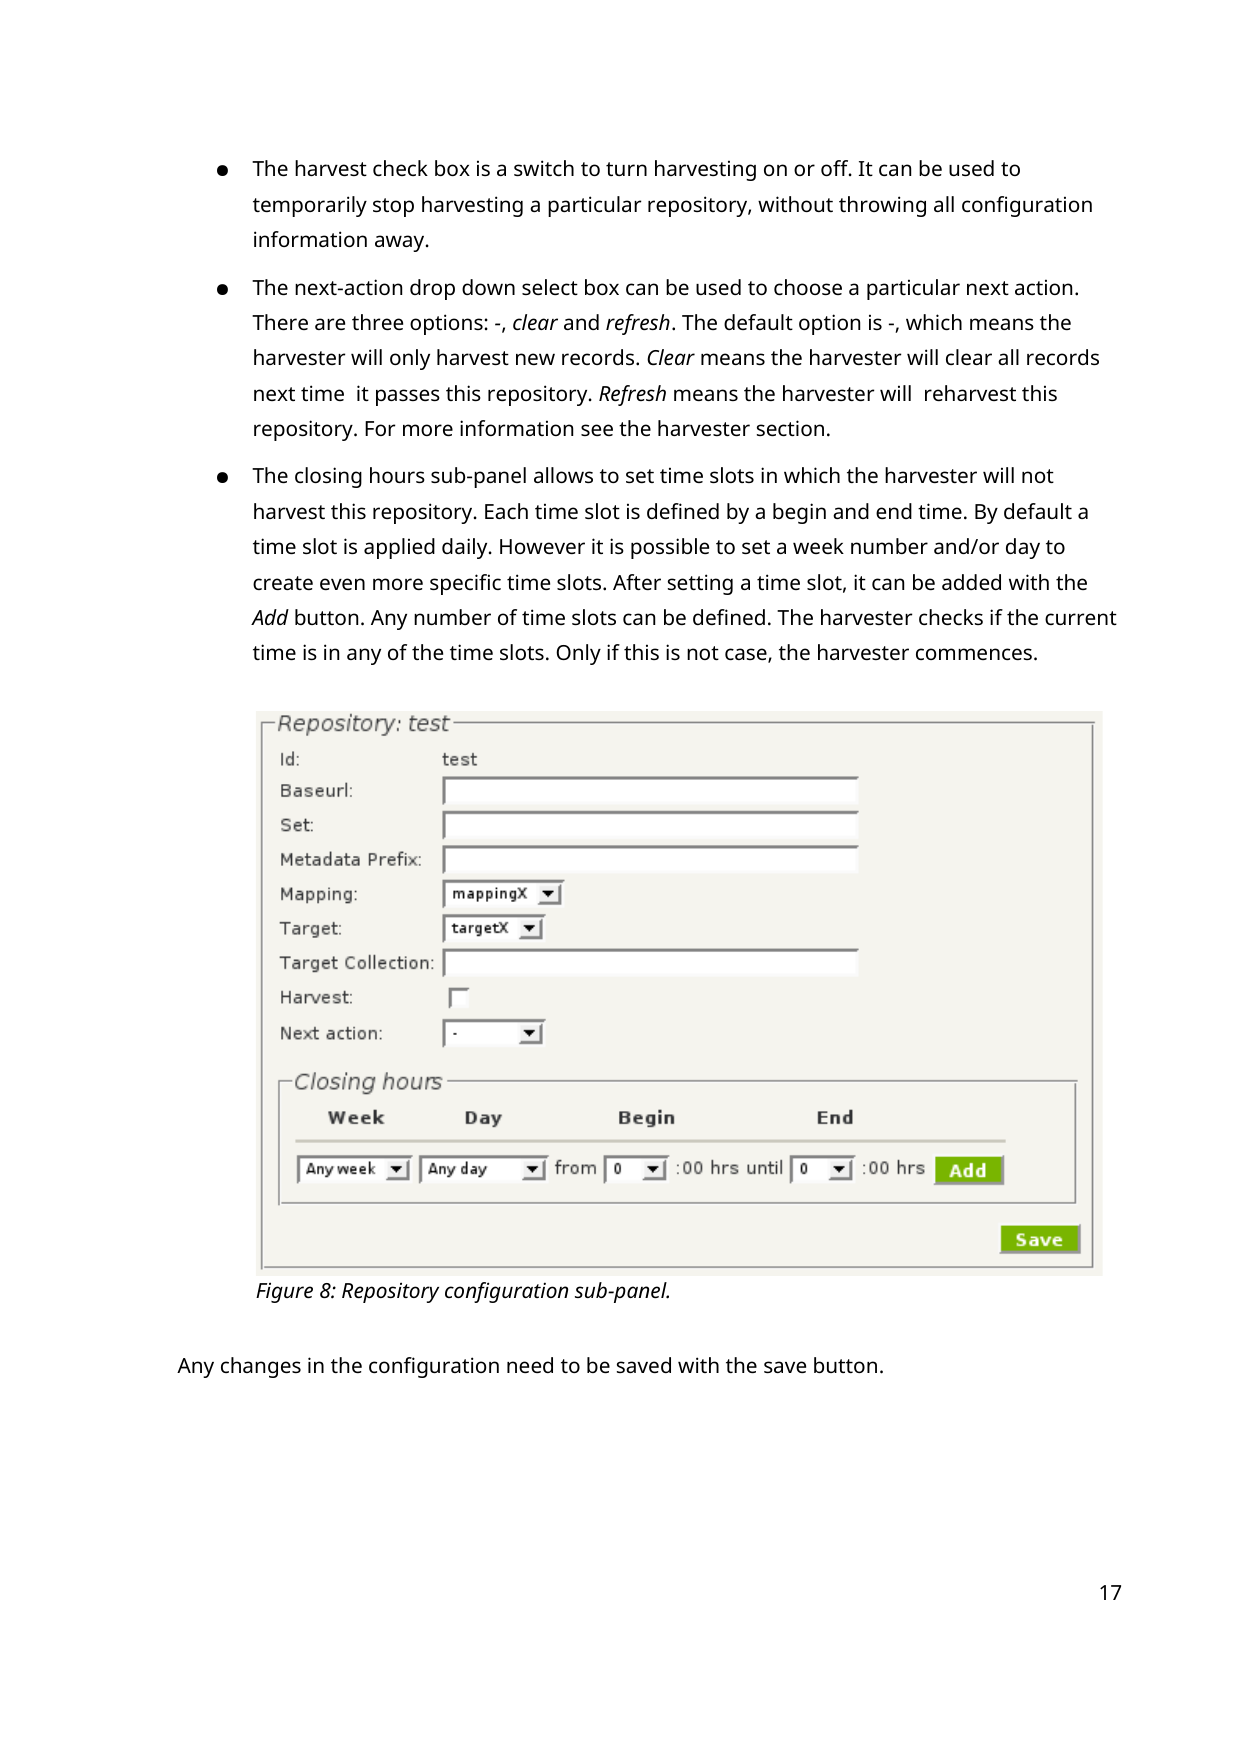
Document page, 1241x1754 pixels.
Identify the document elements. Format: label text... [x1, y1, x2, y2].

list The next-action drop down select box can be used to choose a particular next action. There are three options: -, clear and refresh. The default option is -, which means the harvester will only harvest new records. Clear means the harvester will clear all records next time it passes this repository. Refresh means the harvester will reharvest this repository. For more information see the harvester section. [215, 266, 1122, 443]
list The harvest check box is a switch to turn harvesting on or off. It can be used to temporarily stop harvesting a particular repository, without throwing all configuration information away. [215, 148, 1122, 254]
text Any changes in the configuration need to be saved with the save button. [177, 1344, 1122, 1380]
list The closing hours sub-panel allows to set time slots in which the harvester will not harvest this repository. Each time slot is defined by a begin and end time. By default a time slot is applied daily. However it is possible to set a week number and/or day to create even more specific time slots. After setting a time slot, it can be added with the Add button. Any number of time slots can be defined. The harvester checks if the current time is in any of the time slots. Only if this is not case, the harvester commences. [215, 454, 1122, 667]
text Figure 8: Repository configuration sub-panel. [256, 1276, 1102, 1304]
picture [255, 711, 1103, 1276]
